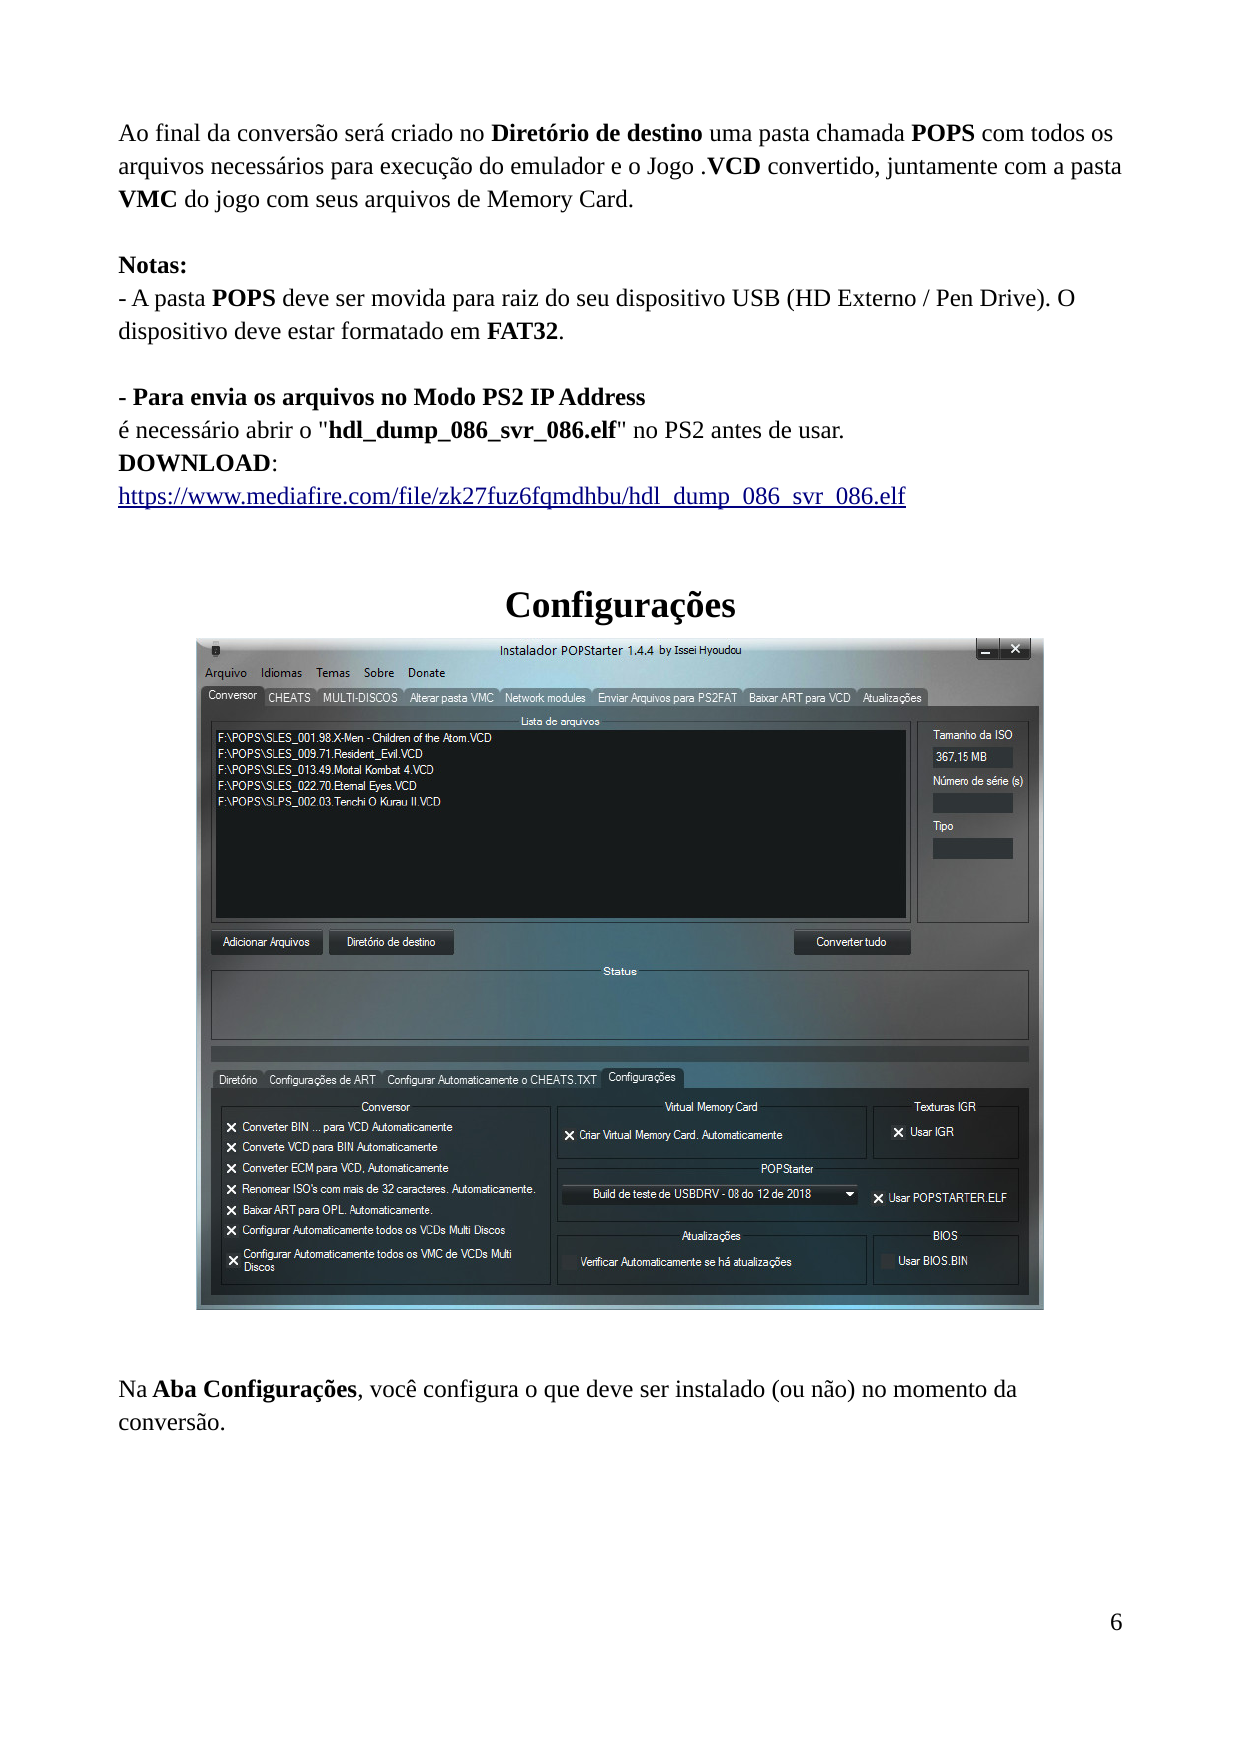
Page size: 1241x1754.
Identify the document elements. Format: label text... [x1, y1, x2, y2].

picture [196, 638, 1044, 1310]
text Na Aba Configurações, você configura o que deve ser instalado (ou não) no momento da conversão. [118, 1374, 1122, 1435]
subtitle Configurações [118, 583, 1122, 626]
text Ao final da conversão será criado no Diretório de destino uma pasta chamada POPS com todos os arquivos necessários para execução do emulador e o Jogo .VCD convertido, juntamente com a pasta VMC do jogo com seus arquivos de Memory Card. Notas: - A pasta POPS deve ser movida para raiz do seu dispositivo USB (HD Externo / Pen Drive). O dispositivo deve estar formatado em FAT32. - Para envia os arquivos no Modo PS2 IP Address é necessário abrir o "hdl_dump_086_svr_086.elf" no PS2 antes de usar. DOWNLOAD: https://www.mediafire.com/file/zk27fuz6fqmdhbu/hdl_dump_086_svr_086.elf [118, 118, 1122, 510]
